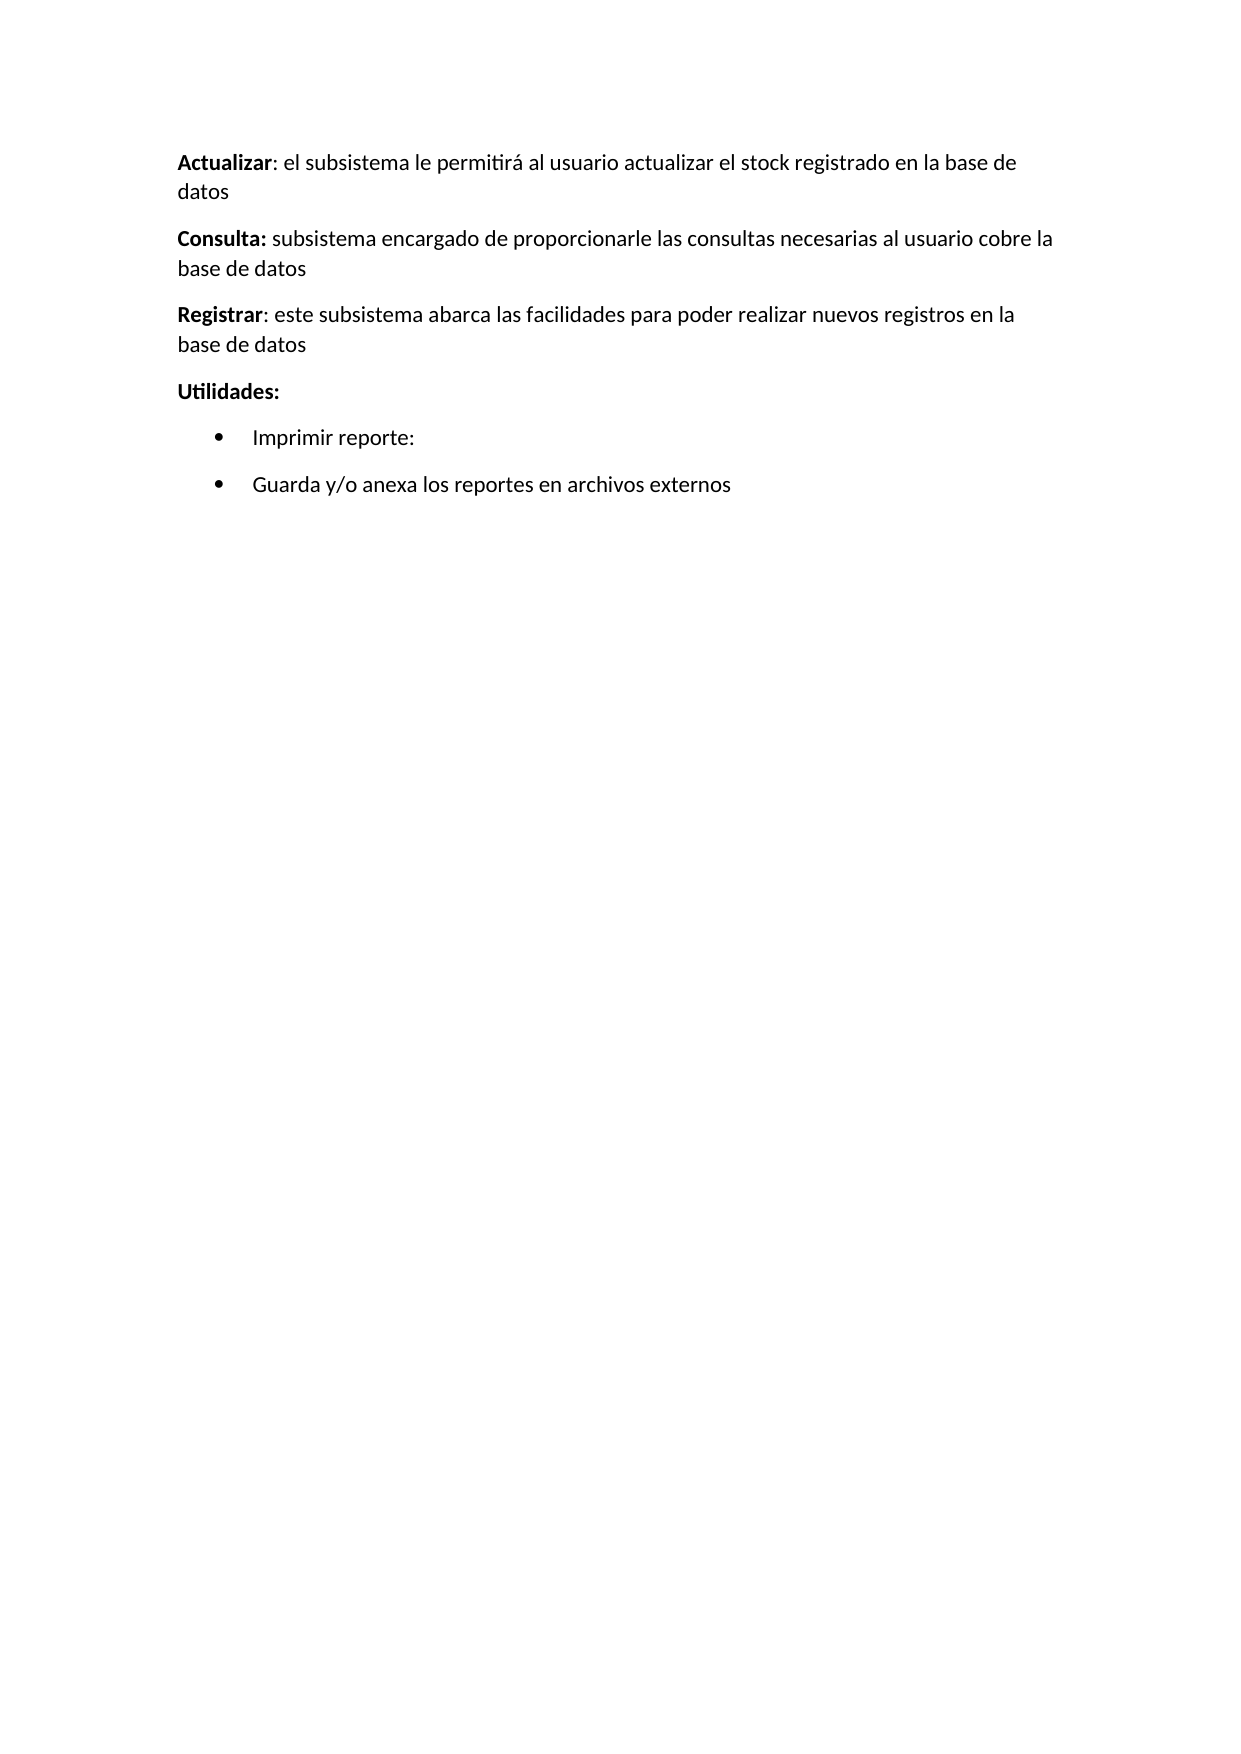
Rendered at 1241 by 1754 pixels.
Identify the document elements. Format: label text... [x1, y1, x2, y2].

text Registrar: este subsistema abarca las facilidades para poder realizar nuevos registros en la base de datos [177, 301, 1063, 358]
list Imprimir reporte: [215, 423, 1063, 452]
list Guarda y/o anexa los reportes en archivos externos [215, 470, 1063, 498]
text Consulta: subsistema encargado de proporcionarle las consultas necesarias al usuario cobre la base de datos [177, 224, 1063, 282]
text Utilidades: [177, 377, 1063, 405]
text Actualizar: el subsistema le permitirá al usuario actualizar el stock registrado en la base de datos [177, 148, 1063, 206]
